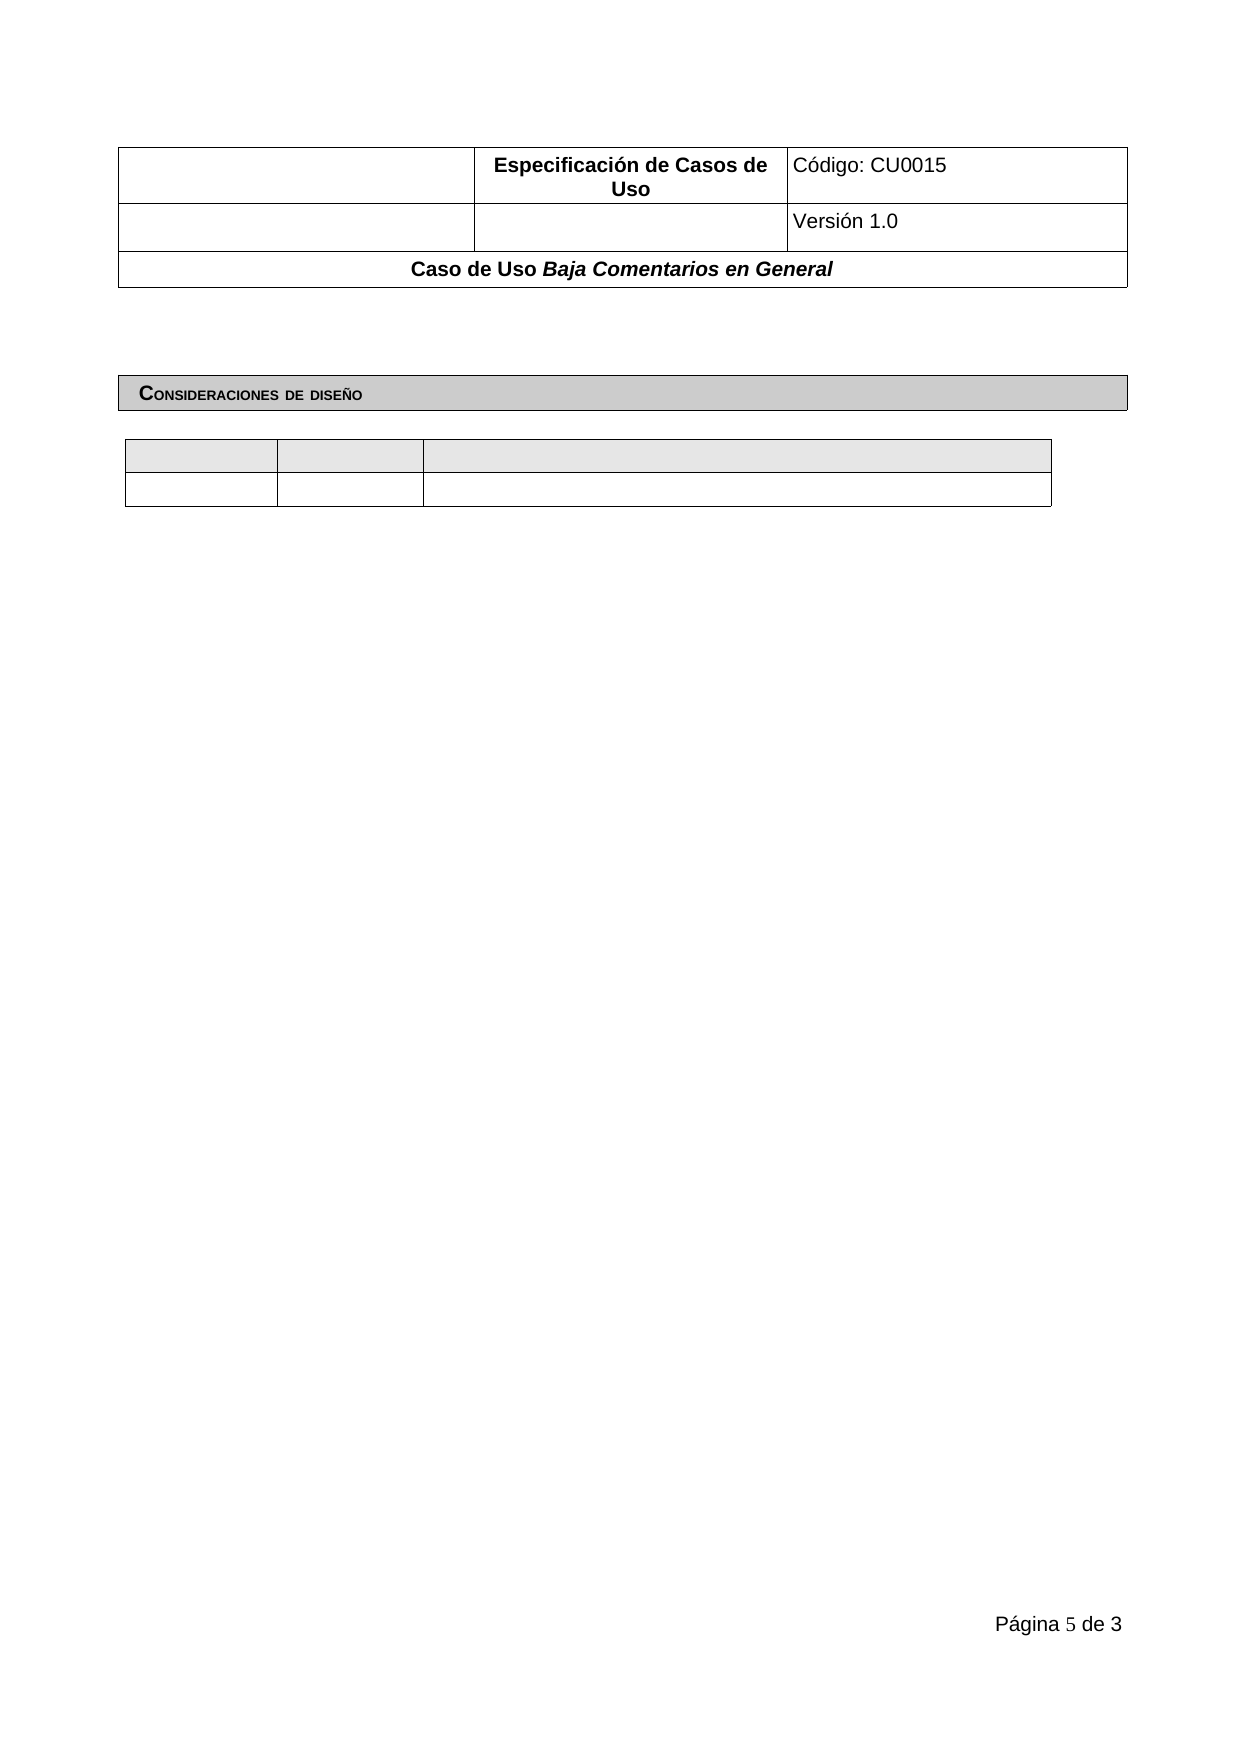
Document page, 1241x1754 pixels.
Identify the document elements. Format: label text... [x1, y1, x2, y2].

table_header [126, 440, 277, 472]
table_cell [278, 473, 423, 506]
table_header [278, 440, 423, 472]
table_header Consideraciones de diseño [119, 376, 1127, 410]
table_header [424, 440, 1051, 472]
table_cell [424, 473, 1051, 506]
table_cell [126, 473, 277, 506]
